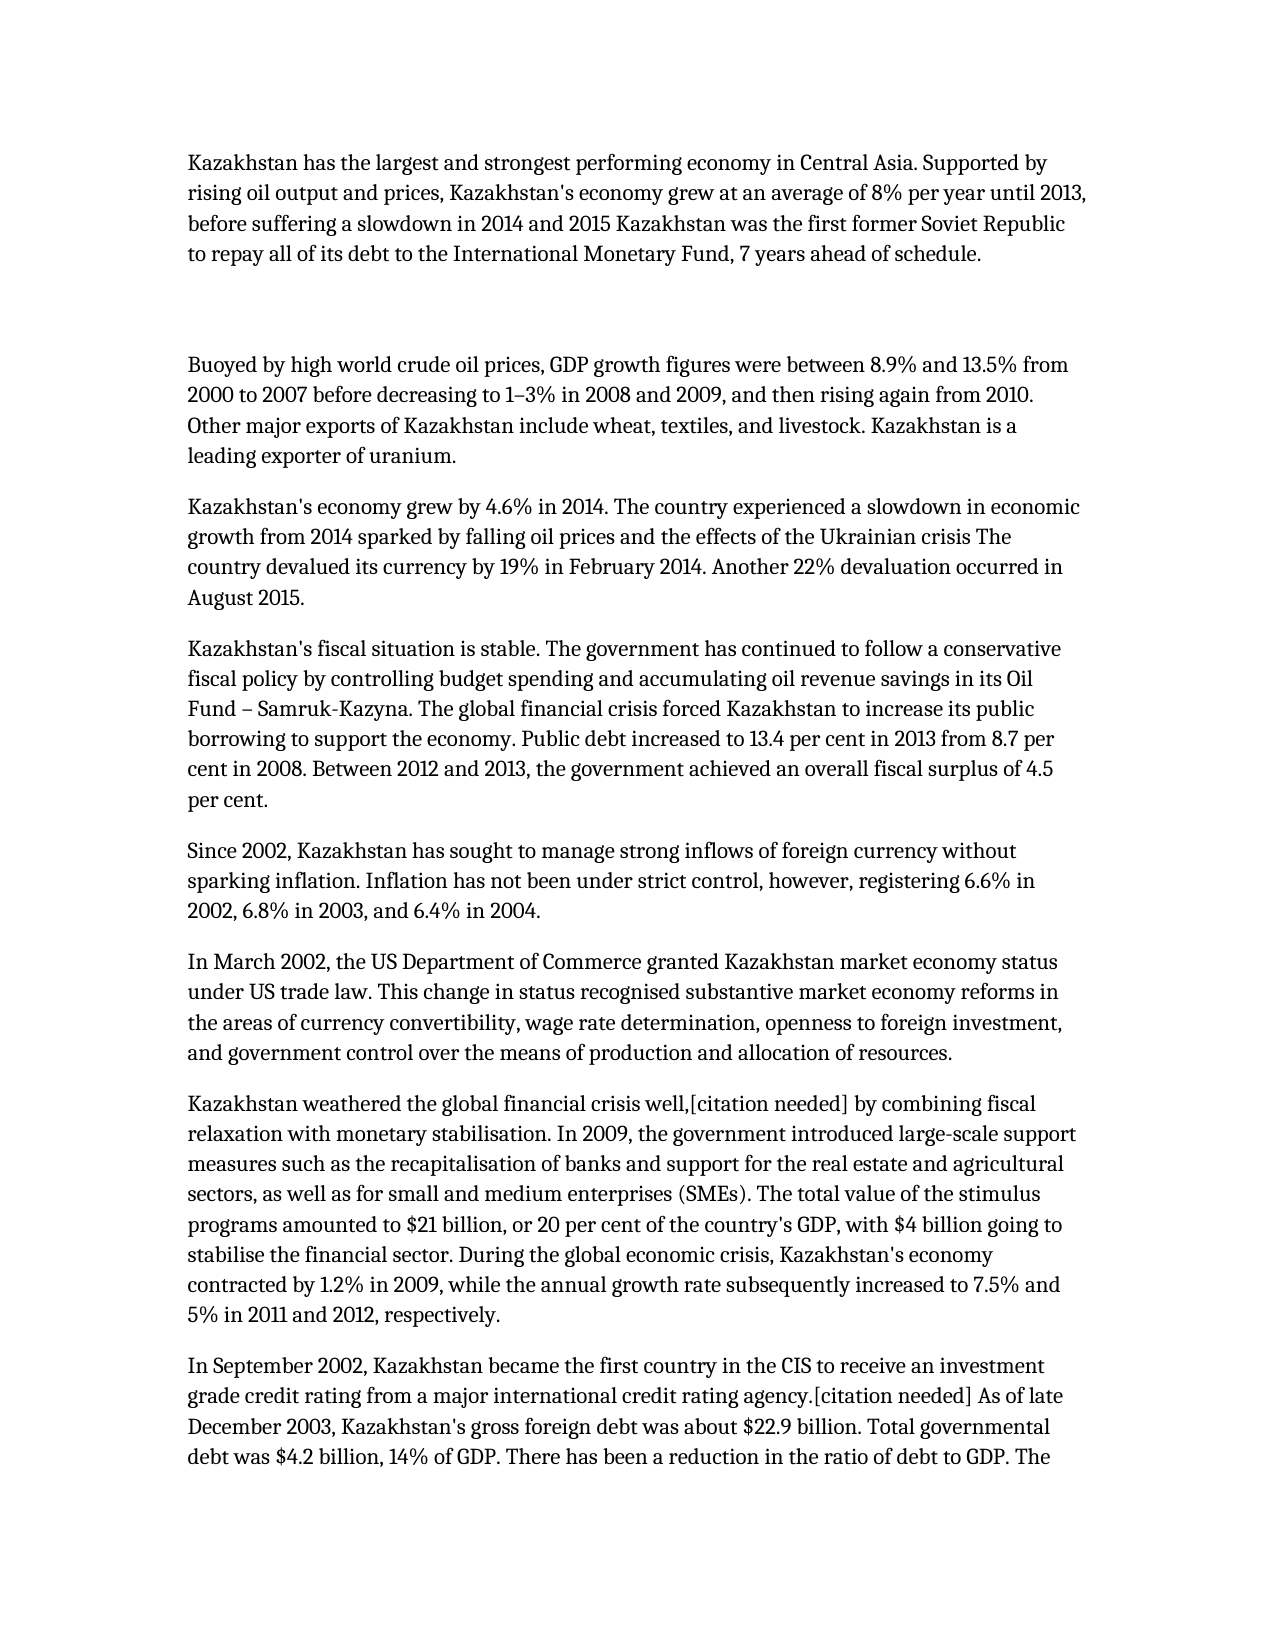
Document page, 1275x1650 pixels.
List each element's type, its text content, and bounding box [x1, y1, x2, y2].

text In March 2002, the US Department of Commerce granted Kazakhstan market economy status under US trade law. This change in status recognised substantive market economy reforms in the areas of currency convertibility, wage rate determination, openness to foreign investment, and government control over the means of production and allocation of resources. [187, 949, 1087, 1066]
text Buoyed by high world crude oil prices, GDP growth figures were between 8.9% and 13.5% from 2000 to 2007 before decreasing to 1–3% in 2008 and 2009, and then rising again from 2010. Other major exports of Kazakhstan include wheat, textiles, and livestock. Kazakhstan is a leading exporter of uranium. [187, 292, 1087, 469]
text In September 2002, Kazakhstan became the first country in the CIS to receive an investment grade credit rating from a major international credit rating agency.[citation needed] As of late December 2003, Kazakhstan's gross foreign debt was about $22.9 billion. Total governmental debt was $4.2 billion, 14% of GDP. There has been a reduction in the ratio of debt to GDP. The [187, 1353, 1087, 1470]
text Kazakhstan weathered the global financial crisis well,[citation needed] by combining fiscal relaxation with monetary stabilisation. In 2009, the government introduced large-scale support measures such as the recapitalisation of banks and support for the real estate and agricultural sectors, as well as for small and medium enterprises (SMEs). The total value of the stimulus programs amounted to $21 billion, or 20 per cent of the country's GDP, with $4 billion going to stabilise the financial sector. During the global economic crisis, Kazakhstan's economy contracted by 1.2% in 2009, while the annual growth rate subsequently increased to 7.5% and 5% in 2011 and 2012, respectively. [187, 1091, 1087, 1328]
text Kazakhstan's fiscal situation is stable. The government has continued to follow a conservative fiscal policy by controlling budget spending and accumulating oil revenue savings in its Oil Fund – Samruk-Kazyna. The global financial crisis forced Kazakhstan to increase its public borrowing to support the economy. Public debt increased to 13.4 per cent in 2013 from 8.7 per cent in 2008. Between 2012 and 2013, the government achieved an overall fiscal surplus of 4.5 per cent. [187, 635, 1087, 813]
text Kazakhstan's economy grew by 4.6% in 2014. The country experienced a slowdown in economic growth from 2014 sparked by falling oil prices and the effects of the Ukrainian crisis The country devalued its currency by 19% in February 2014. Another 22% devaluation occurred in August 2015. [187, 494, 1087, 611]
text Kazakhstan has the largest and strongest performing economy in Central Asia. Supported by rising oil output and prices, Kazakhstan's economy grew at an average of 8% per year until 2013, before suffering a slowdown in 2014 and 2015 Kazakhstan was the first former Soviet Republic to repay all of its debt to the International Monetary Fund, 7 years ahead of schedule. [187, 150, 1087, 267]
text Since 2002, Kazakhstan has sought to manage strong inflows of foreign currency without sparking inflation. Inflation has not been under strict control, however, registering 6.6% in 2002, 6.8% in 2003, and 6.4% in 2004. [187, 837, 1087, 924]
